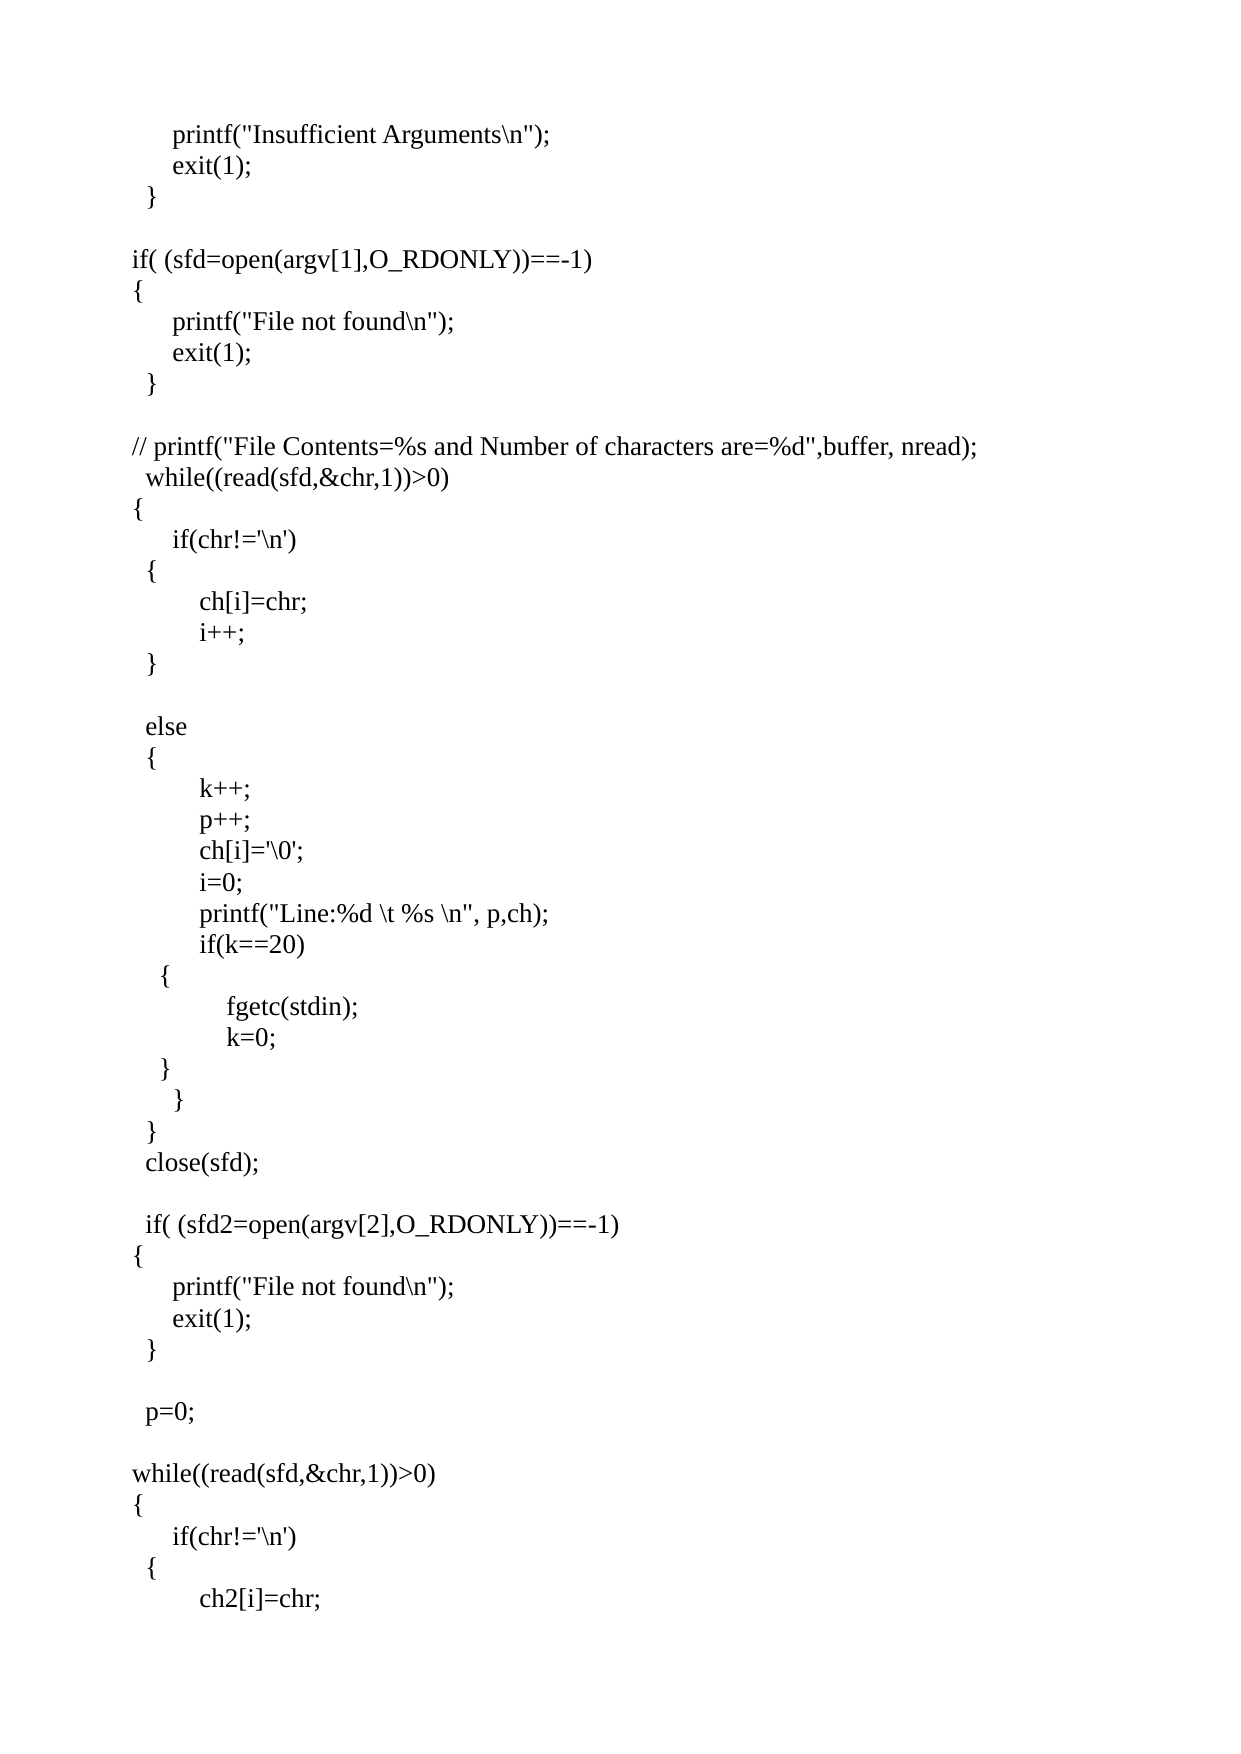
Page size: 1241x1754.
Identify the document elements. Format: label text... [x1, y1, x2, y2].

text i++; [118, 616, 1122, 648]
text } [118, 648, 1122, 679]
text else [118, 710, 1122, 741]
text { [118, 1551, 1122, 1582]
text if( (sfd2=open(argv[2],O_RDONLY))==-1) [118, 1208, 1122, 1239]
text printf("Insufficient Arguments\n"); [118, 118, 1122, 149]
text close(sfd); [118, 1146, 1122, 1177]
text fgetc(stdin); [118, 990, 1122, 1021]
text exit(1); [118, 1302, 1122, 1333]
text p++; [118, 803, 1122, 834]
text ch2[i]=chr; [118, 1582, 1122, 1613]
text { [118, 741, 1122, 772]
text } [118, 1333, 1122, 1364]
text if(chr!='\n') [118, 1520, 1122, 1551]
text if(chr!='\n') [118, 523, 1122, 554]
text while((read(sfd,&chr,1))>0) [118, 1457, 1122, 1488]
text { [118, 1488, 1122, 1520]
text // printf("File Contents=%s and Number of characters are=%d",buffer, nread); [118, 429, 1122, 461]
text printf("Line:%d \t %s \n", p,ch); [118, 897, 1122, 928]
text } [118, 1084, 1122, 1115]
text } [118, 1052, 1122, 1084]
text i=0; [118, 866, 1122, 897]
text { [118, 492, 1122, 523]
text p=0; [118, 1395, 1122, 1426]
text { [118, 274, 1122, 305]
text } [118, 1115, 1122, 1146]
text exit(1); [118, 336, 1122, 367]
text if( (sfd=open(argv[1],O_RDONLY))==-1) [118, 243, 1122, 274]
text if(k==20) [118, 928, 1122, 959]
text exit(1); [118, 149, 1122, 180]
text { [118, 554, 1122, 585]
text k++; [118, 772, 1122, 803]
text ch[i]=chr; [118, 585, 1122, 616]
text printf("File not found\n"); [118, 1271, 1122, 1302]
text } [118, 180, 1122, 212]
text { [118, 1239, 1122, 1271]
text while((read(sfd,&chr,1))>0) [118, 461, 1122, 492]
text { [118, 959, 1122, 990]
text printf("File not found\n"); [118, 305, 1122, 336]
text ch[i]='\0'; [118, 834, 1122, 866]
text } [118, 367, 1122, 398]
text k=0; [118, 1021, 1122, 1052]
